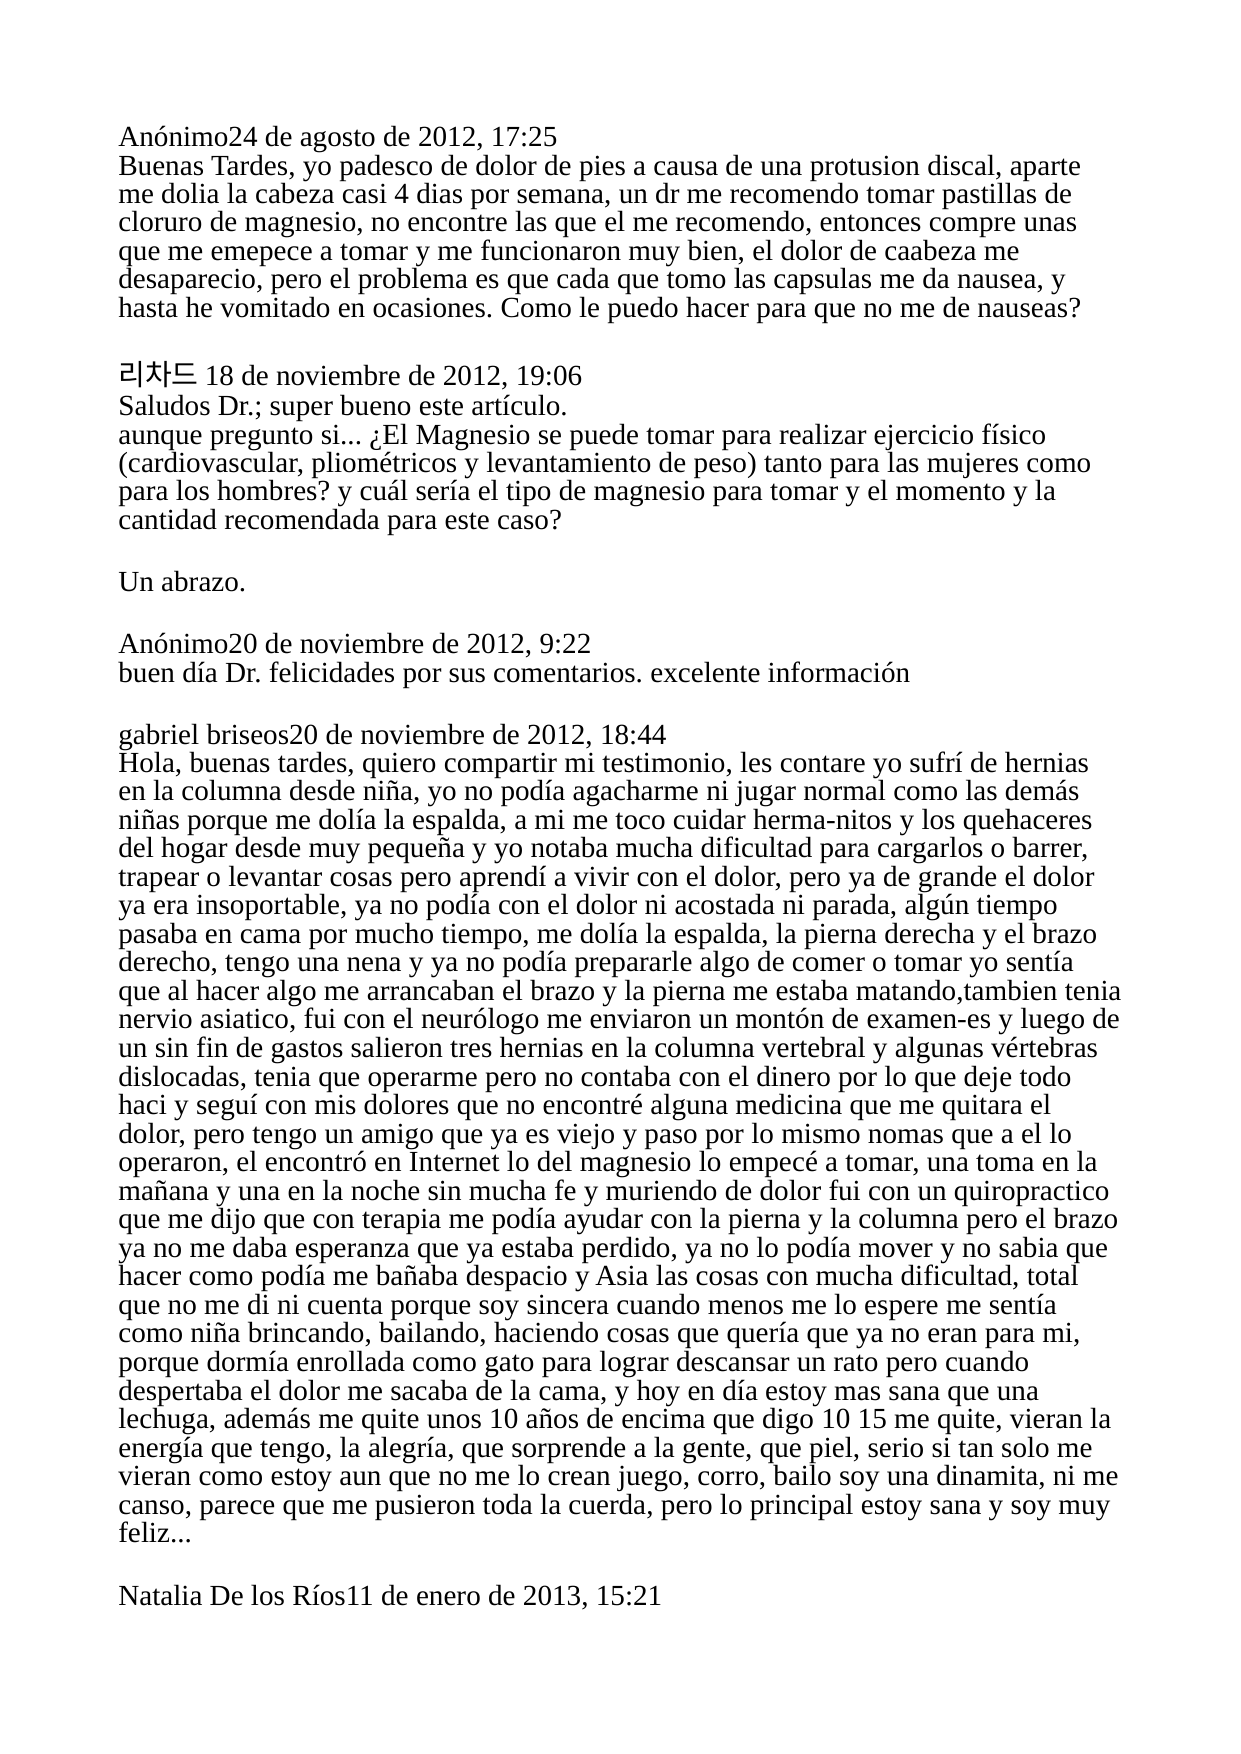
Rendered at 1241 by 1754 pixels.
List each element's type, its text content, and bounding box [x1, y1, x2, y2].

text 리차드18 de noviembre de 2012, 19:06 [118, 357, 1122, 393]
text buen día Dr. felicidades por sus comentarios. excelente información [118, 659, 1122, 688]
text aunque pregunto si... ¿El Magnesio se puede tomar para realizar ejercicio físico (cardiovascular, pliométricos y levantamiento de peso) tanto para las mujeres como para los hombres? y cuál sería el tipo de magnesio para tomar y el momento y la cantidad recomendada para este caso? [118, 421, 1122, 535]
text Saludos Dr.; super bueno este artículo. [118, 393, 1122, 421]
text Hola, buenas tardes, quiero compartir mi testimonio, les contare yo sufrí de hernias en la columna desde niña, yo no podía agacharme ni jugar normal como las demás niñas porque me dolía la espalda, a mi me toco cuidar herma-nitos y los quehaceres del hogar desde muy pequeña y yo notaba mucha dificultad para cargarlos o barrer, trapear o levantar cosas pero aprendí a vivir con el dolor, pero ya de grande el dolor ya era insoportable, ya no podía con el dolor ni acostada ni parada, algún tiempo pasaba en cama por mucho tiempo, me dolía la espalda, la pierna derecha y el brazo derecho, tengo una nena y ya no podía prepararle algo de comer o tomar yo sentía que al hacer algo me arrancaban el brazo y la pierna me estaba matando,tambien tenia nervio asiatico, fui con el neurólogo me enviaron un montón de examen-es y luego de un sin fin de gastos salieron tres hernias en la columna vertebral y algunas vértebras dislocadas, tenia que operarme pero no contaba con el dinero por lo que deje todo haci y seguí con mis dolores que no encontré alguna medicina que me quitara el dolor, pero tengo un amigo que ya es viejo y paso por lo mismo nomas que a el lo operaron, el encontró en Internet lo del magnesio lo empecé a tomar, una toma en la mañana y una en la noche sin mucha fe y muriendo de dolor fui con un quiropractico que me dijo que con terapia me podía ayudar con la pierna y la columna pero el brazo ya no me daba esperanza que ya estaba perdido, ya no lo podía mover y no sabia que hacer como podía me bañaba despacio y Asia las cosas con mucha dificultad, total que no me di ni cuenta porque soy sincera cuando menos me lo espere me sentía como niña brincando, bailando, haciendo cosas que quería que ya no eran para mi, porque dormía enrollada como gato para lograr descansar un rato pero cuando despertaba el dolor me sacaba de la cama, y hoy en día estoy mas sana que una lechuga, además me quite unos 10 años de encima que digo 10 15 me quite, vieran la energía que tengo, la alegría, que sorprende a la gente, que piel, serio si tan solo me vieran como estoy aun que no me lo crean juego, corro, bailo soy una dinamita, ni me canso, parece que me pusieron toda la cuerda, pero lo principal estoy sana y soy muy feliz... [118, 750, 1122, 1549]
text Buenas Tardes, yo padesco de dolor de pies a causa de una protusion discal, aparte me dolia la cabeza casi 4 dias por semana, un dr me recomendo tomar pastillas de cloruro de magnesio, no encontre las que el me recomendo, entonces compre unas que me emepece a tomar y me funcionaron muy bien, el dolor de caabeza me desaparecio, pero el problema es que cada que tomo las capsulas me da nausea, y hasta he vomitado en ocasiones. Como le puedo hacer para que no me de nauseas? [118, 152, 1122, 323]
text gabriel briseos20 de noviembre de 2012, 18:44 [118, 721, 1122, 750]
text Anónimo20 de noviembre de 2012, 9:22 [118, 631, 1122, 659]
text Anónimo24 de agosto de 2012, 17:25 [118, 124, 1122, 152]
text Natalia De los Ríos11 de enero de 2013, 15:21 [118, 1582, 1122, 1611]
text Un abrazo. [118, 569, 1122, 597]
